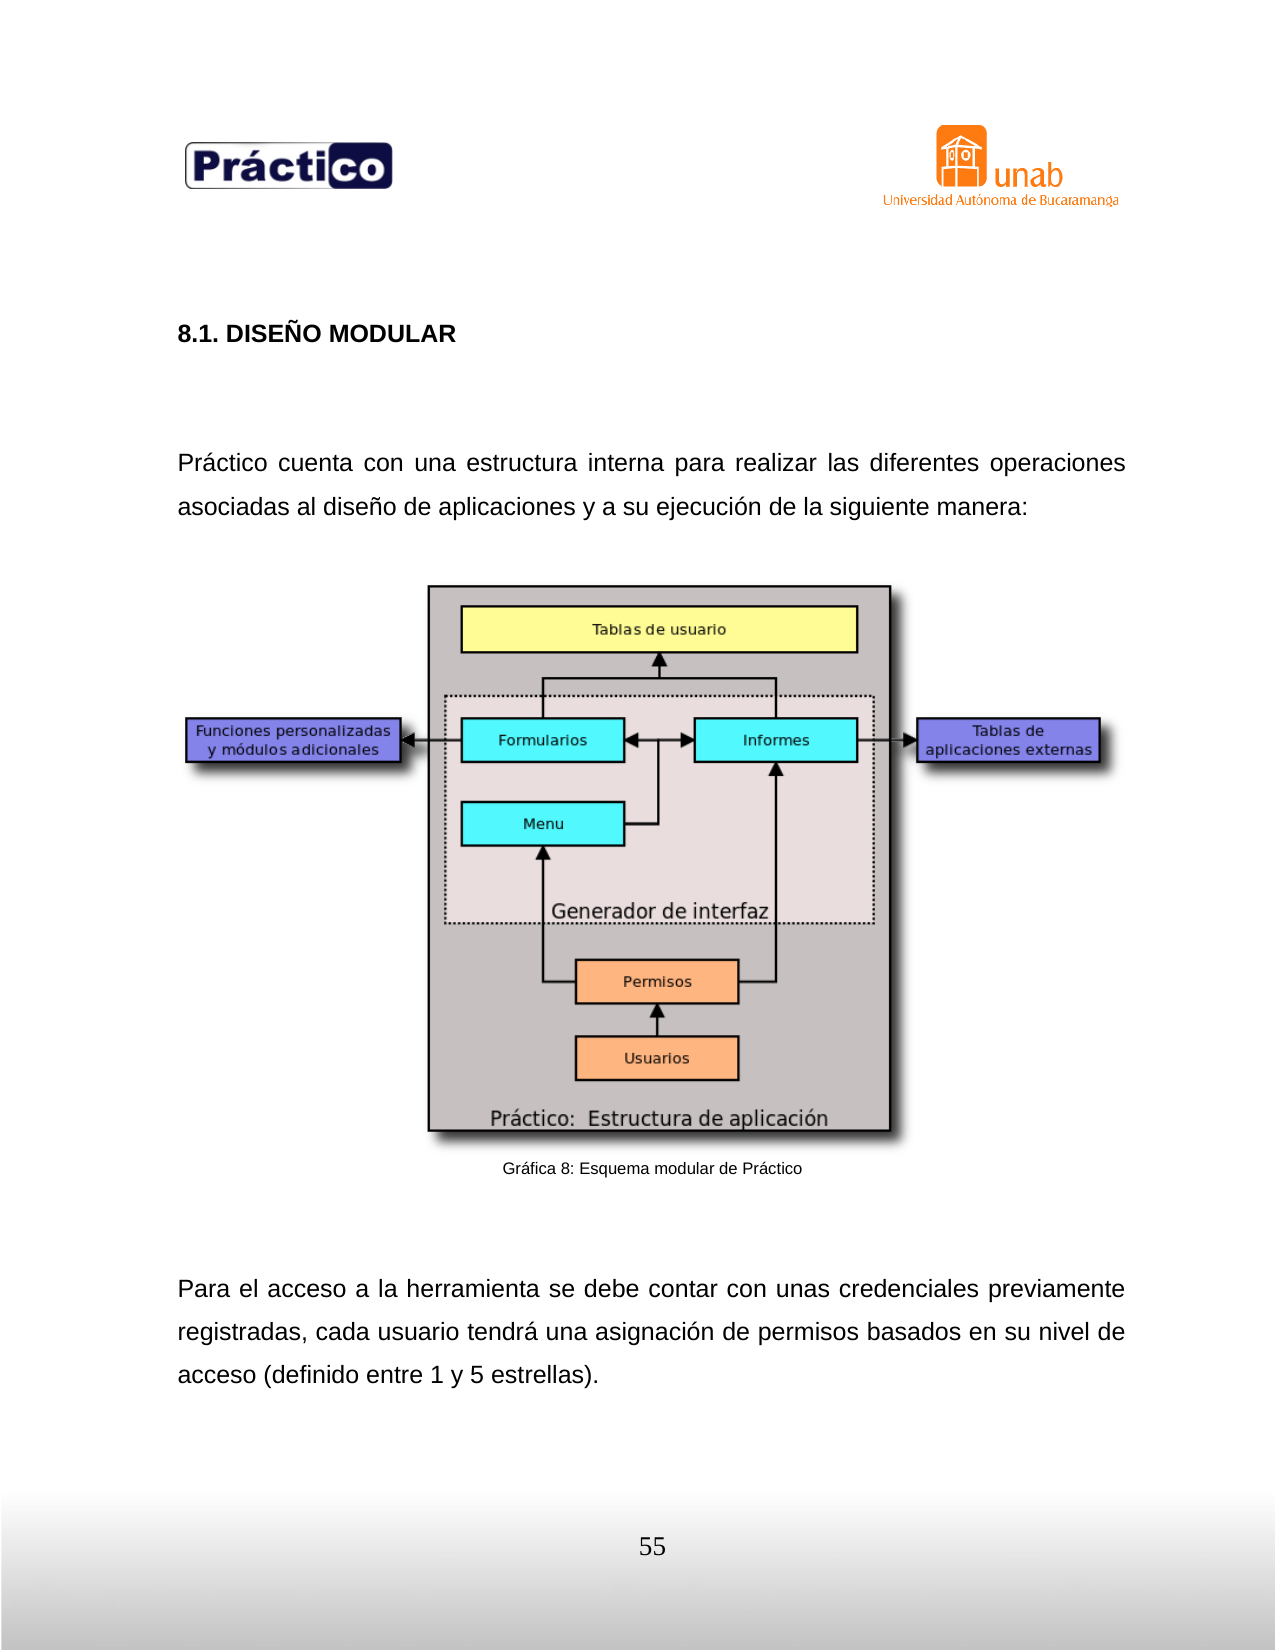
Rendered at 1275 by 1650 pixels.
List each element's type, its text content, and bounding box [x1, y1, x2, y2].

text 8.1. DISEÑO MODULAR [177, 319, 1127, 348]
text Práctico cuenta con una estructura interna para realizar las diferentes operaciones asociadas al diseño de aplicaciones y a su ejecución de la siguiente manera: [177, 448, 1127, 520]
picture [177, 577, 1128, 1159]
picture [1, 1472, 1275, 1650]
text Para el acceso a la herramienta se debe contar con unas credenciales previamente registradas, cada usuario tendrá una asignación de permisos basados en su nivel de acceso (definido entre 1 y 5 estrellas). [177, 1274, 1127, 1389]
text Gráfica 8: Esquema modular de Práctico [177, 1159, 1127, 1178]
picture [883, 125, 1119, 207]
picture [182, 140, 395, 191]
